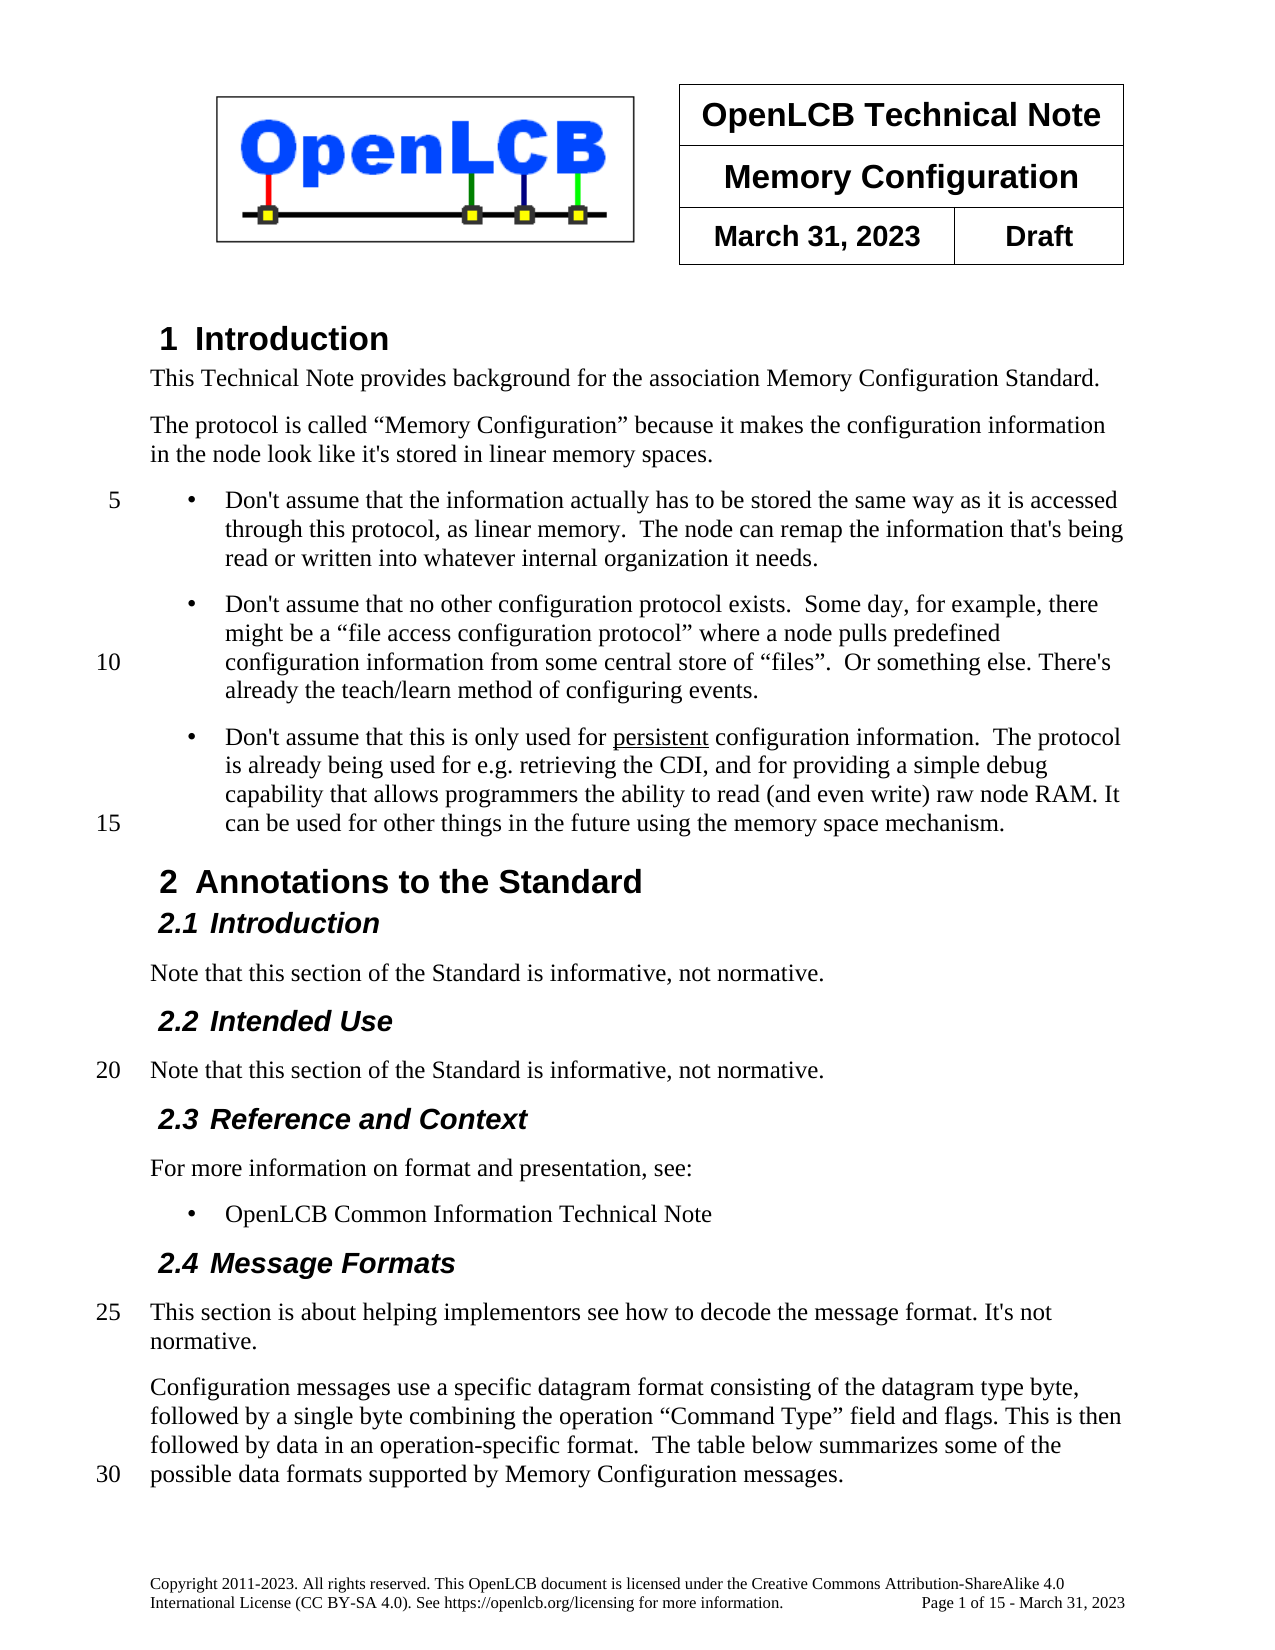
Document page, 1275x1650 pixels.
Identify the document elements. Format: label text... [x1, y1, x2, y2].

list Don't assume that this is only used for persistent configuration information. The protocol is already being used for e.g. retrieving the CDI, and for providing a simple debug capability that allows programmers the ability to read (and even write) raw node RAM. It can be used for other things in the future using the memory space mechanism. [187, 722, 1125, 837]
picture [216, 95, 636, 244]
subtitle Annotations to the Standard [150, 862, 1125, 900]
list Don't assume that the information actually has to be stored the same way as it is accessed through this protocol, as linear memory. The node can remap the information that's being read or written into whatever internal organization it needs. [187, 485, 1125, 571]
list OpenLCB Common Information Technical Note [187, 1199, 1125, 1228]
text The protocol is called “Memory Configuration” because it makes the configuration information in the node look like it's stored in linear memory spaces. [150, 410, 1125, 467]
subtitle Intended Use [150, 1004, 1125, 1038]
list Don't assume that no other configuration protocol exists. Some day, for example, there might be a “file access configuration protocol” where a node pulls predefined configuration information from some central store of “files”. Or something else. There's already the teach/learn method of configuring events. [187, 589, 1125, 704]
subtitle Reference and Context [150, 1102, 1125, 1135]
text For more information on format and presentation, see: [150, 1153, 1125, 1182]
text This Technical Note provides background for the association Memory Configuration Standard. [150, 363, 1125, 392]
text Note that this section of the Standard is informative, not normative. [150, 958, 1125, 986]
subtitle Message Formats [150, 1246, 1125, 1279]
subtitle Introduction [150, 319, 1125, 357]
text Configuration messages use a specific datagram format consisting of the datagram type byte, followed by a single byte combining the operation “Command Type” field and flags. This is then followed by data in an operation-specific format. The table below summarizes some of the possible data formats supported by Memory Configuration messages. [150, 1372, 1125, 1487]
text Note that this section of the Standard is informative, not normative. [150, 1055, 1125, 1084]
text This section is about helping implementors see how to decode the message format. It's not normative. [150, 1297, 1125, 1355]
subtitle Introduction [150, 906, 1125, 940]
